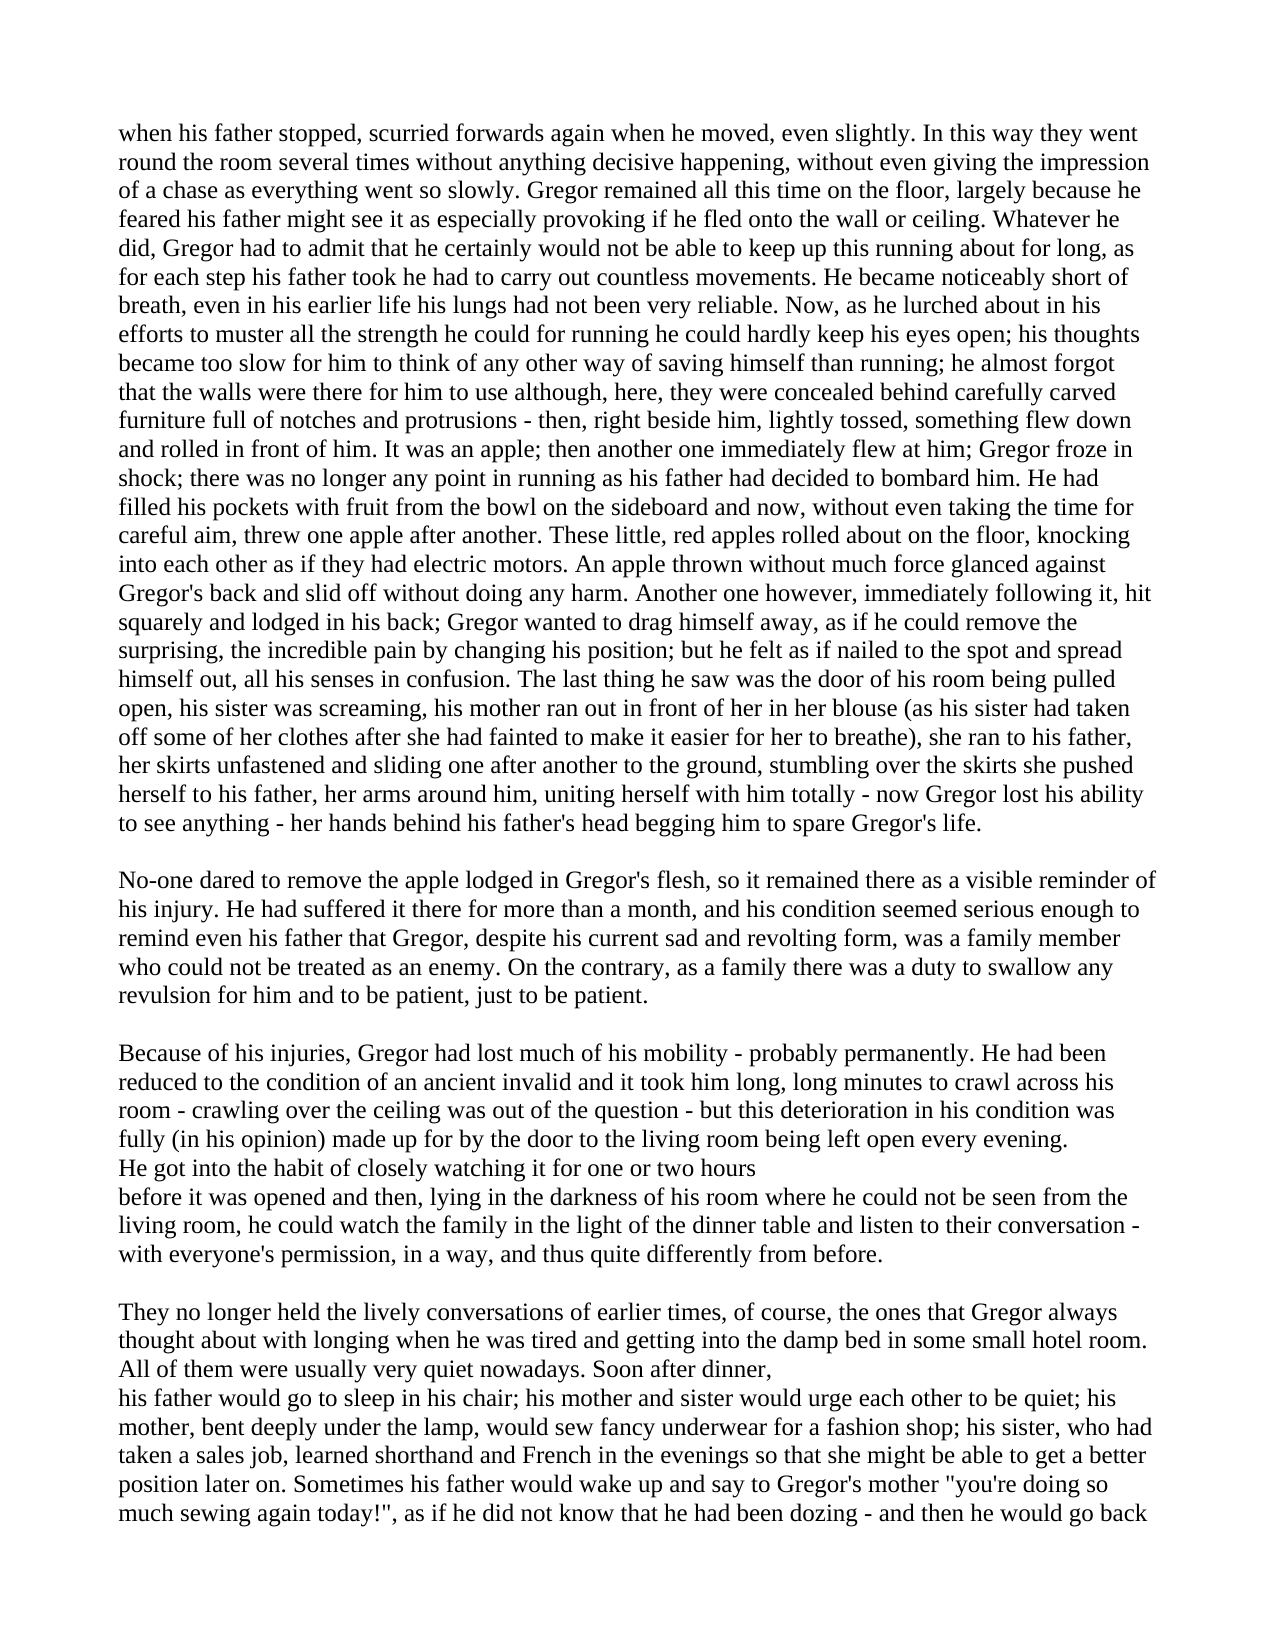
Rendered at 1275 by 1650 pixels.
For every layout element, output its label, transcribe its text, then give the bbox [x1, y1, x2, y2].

text They no longer held the lively conversations of earlier times, of course, the ones that Gregor always thought about with longing when he was tired and getting into the damp bed in some small hotel room. [118, 1297, 1157, 1354]
text when his father stopped, scurried forwards again when he moved, even slightly. In this way they went round the room several times without anything decisive happening, without even giving the impression of a chase as everything went so slowly. Gregor remained all this time on the floor, largely because he feared his father might see it as especially provoking if he fled onto the wall or ceiling. Whatever he did, Gregor had to admit that he certainly would not be able to keep up this running about for long, as for each step his father took he had to carry out countless movements. He became noticeably short of breath, even in his earlier life his lungs had not been very reliable. Now, as he lurched about in his efforts to muster all the strength he could for running he could hardly keep his eyes open; his thoughts became too slow for him to think of any other way of saving himself than running; he almost forgot that the walls were there for him to use although, here, they were concealed behind carefully carved furniture full of notches and protrusions - then, right beside him, lightly tossed, something flew down and rolled in front of him. It was an apple; then another one immediately flew at him; Gregor froze in shock; there was no longer any point in running as his father had decided to bombard him. He had filled his pockets with fruit from the bowl on the sideboard and now, without even taking the time for careful aim, threw one apple after another. These little, red apples rolled about on the floor, knocking into each other as if they had electric motors. An apple thrown without much force glanced against Gregor's back and slid off without doing any harm. Another one however, immediately following it, hit squarely and lodged in his back; Gregor wanted to drag himself away, as if he could remove the surprising, the incredible pain by changing his position; but he felt as if nailed to the spot and spread himself out, all his senses in confusion. The last thing he saw was the door of his room being pulled open, his sister was screaming, his mother ran out in front of her in her blouse (as his sister had taken off some of her clothes after she had fainted to make it easier for her to breathe), she ran to his father, her skirts unfastened and sliding one after another to the ground, stumbling over the skirts she pushed herself to his father, her arms around him, uniting herself with him totally - now Gregor lost his ability to see anything - her hands behind his father's head begging him to spare Gregor's life. [118, 118, 1157, 837]
text Because of his injuries, Gregor had lost much of his mobility - probably permanently. He had been reduced to the condition of an ancient invalid and it took him long, long minutes to crawl across his room - crawling over the ceiling was out of the question - but this deterioration in his condition was fully (in his opinion) made up for by the door to the living room being left open every evening. [118, 1038, 1157, 1153]
text No-one dared to remove the apple lodged in Gregor's flesh, so it remained there as a visible reminder of his injury. He had suffered it there for more than a month, and his condition seemed serious enough to remind even his father that Gregor, despite his current sad and revolting form, was a family member who could not be treated as an enemy. On the contrary, as a family there was a duty to swallow any revulsion for him and to be patient, just to be patient. [118, 866, 1157, 1009]
text He got into the habit of closely watching it for one or two hours [118, 1153, 1157, 1182]
text All of them were usually very quiet nowadays. Soon after dinner, [118, 1354, 1157, 1383]
text his father would go to sleep in his chair; his mother and sister would urge each other to be quiet; his mother, bent deeply under the lamp, would sew fancy underwear for a fashion shop; his sister, who had taken a sales job, learned shorthand and French in the evenings so that she might be able to get a better position later on. Sometimes his father would wake up and say to Gregor's mother "you're doing so much sewing again today!", as if he did not know that he had been dozing - and then he would go back [118, 1383, 1157, 1527]
text before it was opened and then, lying in the darkness of his room where he could not be seen from the living room, he could watch the family in the light of the dinner table and listen to their conversation - with everyone's permission, in a way, and thus quite differently from before. [118, 1182, 1157, 1268]
